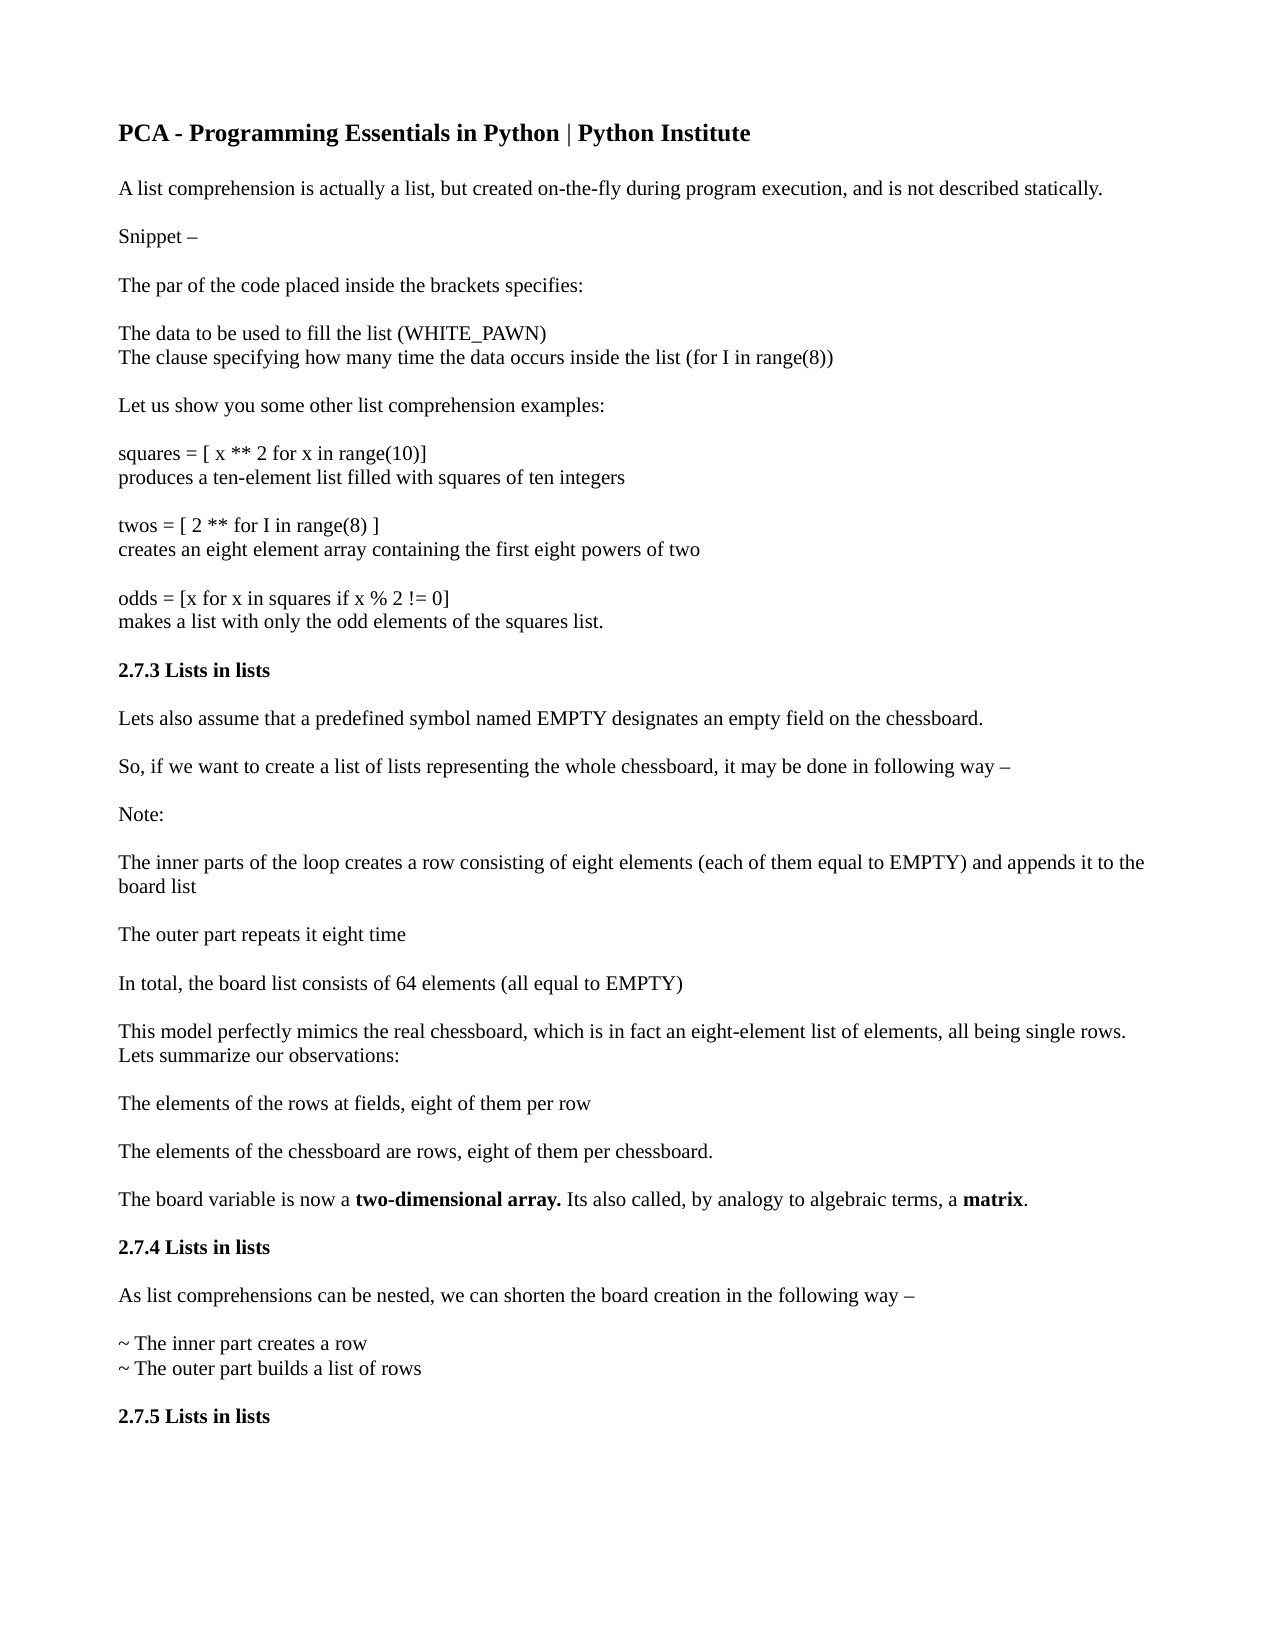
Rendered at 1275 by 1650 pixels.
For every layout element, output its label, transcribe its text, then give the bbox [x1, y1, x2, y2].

text The data to be used to fill the list (WHITE_PAWN) [118, 321, 1157, 345]
text twos = [ 2 ** for I in range(8) ] [118, 513, 1157, 537]
text This model perfectly mimics the real chessboard, which is in fact an eight-element list of elements, all being single rows. Lets summarize our observations: [118, 1018, 1157, 1067]
text The par of the code placed inside the brackets specifies: [118, 273, 1157, 297]
text Snippet – [118, 224, 1157, 248]
text odds = [x for x in squares if x % 2 != 0] [118, 585, 1157, 609]
text The elements of the chessboard are rows, eight of them per chessboard. [118, 1139, 1157, 1163]
text produces a ten-element list filled with squares of ten integers [118, 465, 1157, 489]
text The inner parts of the loop creates a row consisting of eight elements (each of them equal to EMPTY) and appends it to the board list [118, 850, 1157, 898]
text makes a list with only the odd elements of the squares list. [118, 609, 1157, 633]
text The outer part repeats it eight time [118, 922, 1157, 946]
text ~ The inner part creates a row [118, 1331, 1157, 1355]
text The board variable is now a two-dimensional array. Its also called, by analogy to algebraic terms, a matrix. [118, 1187, 1157, 1211]
text squares = [ x ** 2 for x in range(10)] [118, 441, 1157, 465]
text So, if we want to create a list of lists representing the whole chessboard, it may be done in following way – [118, 754, 1157, 778]
text A list comprehension is actually a list, but created on-the-fly during program execution, and is not described statically. [118, 176, 1157, 200]
text The elements of the rows at fields, eight of them per row [118, 1091, 1157, 1115]
text ~ The outer part builds a list of rows [118, 1355, 1157, 1379]
text Let us show you some other list comprehension examples: [118, 393, 1157, 417]
text Lets also assume that a predefined symbol named EMPTY designates an empty field on the chessboard. [118, 706, 1157, 730]
text The clause specifying how many time the data occurs inside the list (for I in range(8)) [118, 345, 1157, 369]
text In total, the board list consists of 64 elements (all equal to EMPTY) [118, 970, 1157, 994]
text As list comprehensions can be nested, we can shorten the board creation in the following way – [118, 1283, 1157, 1307]
text 2.7.5 Lists in lists [118, 1403, 1157, 1428]
text 2.7.3 Lists in lists [118, 658, 1157, 682]
text 2.7.4 Lists in lists [118, 1235, 1157, 1259]
text Note: [118, 802, 1157, 826]
text creates an eight element array containing the first eight powers of two [118, 537, 1157, 561]
